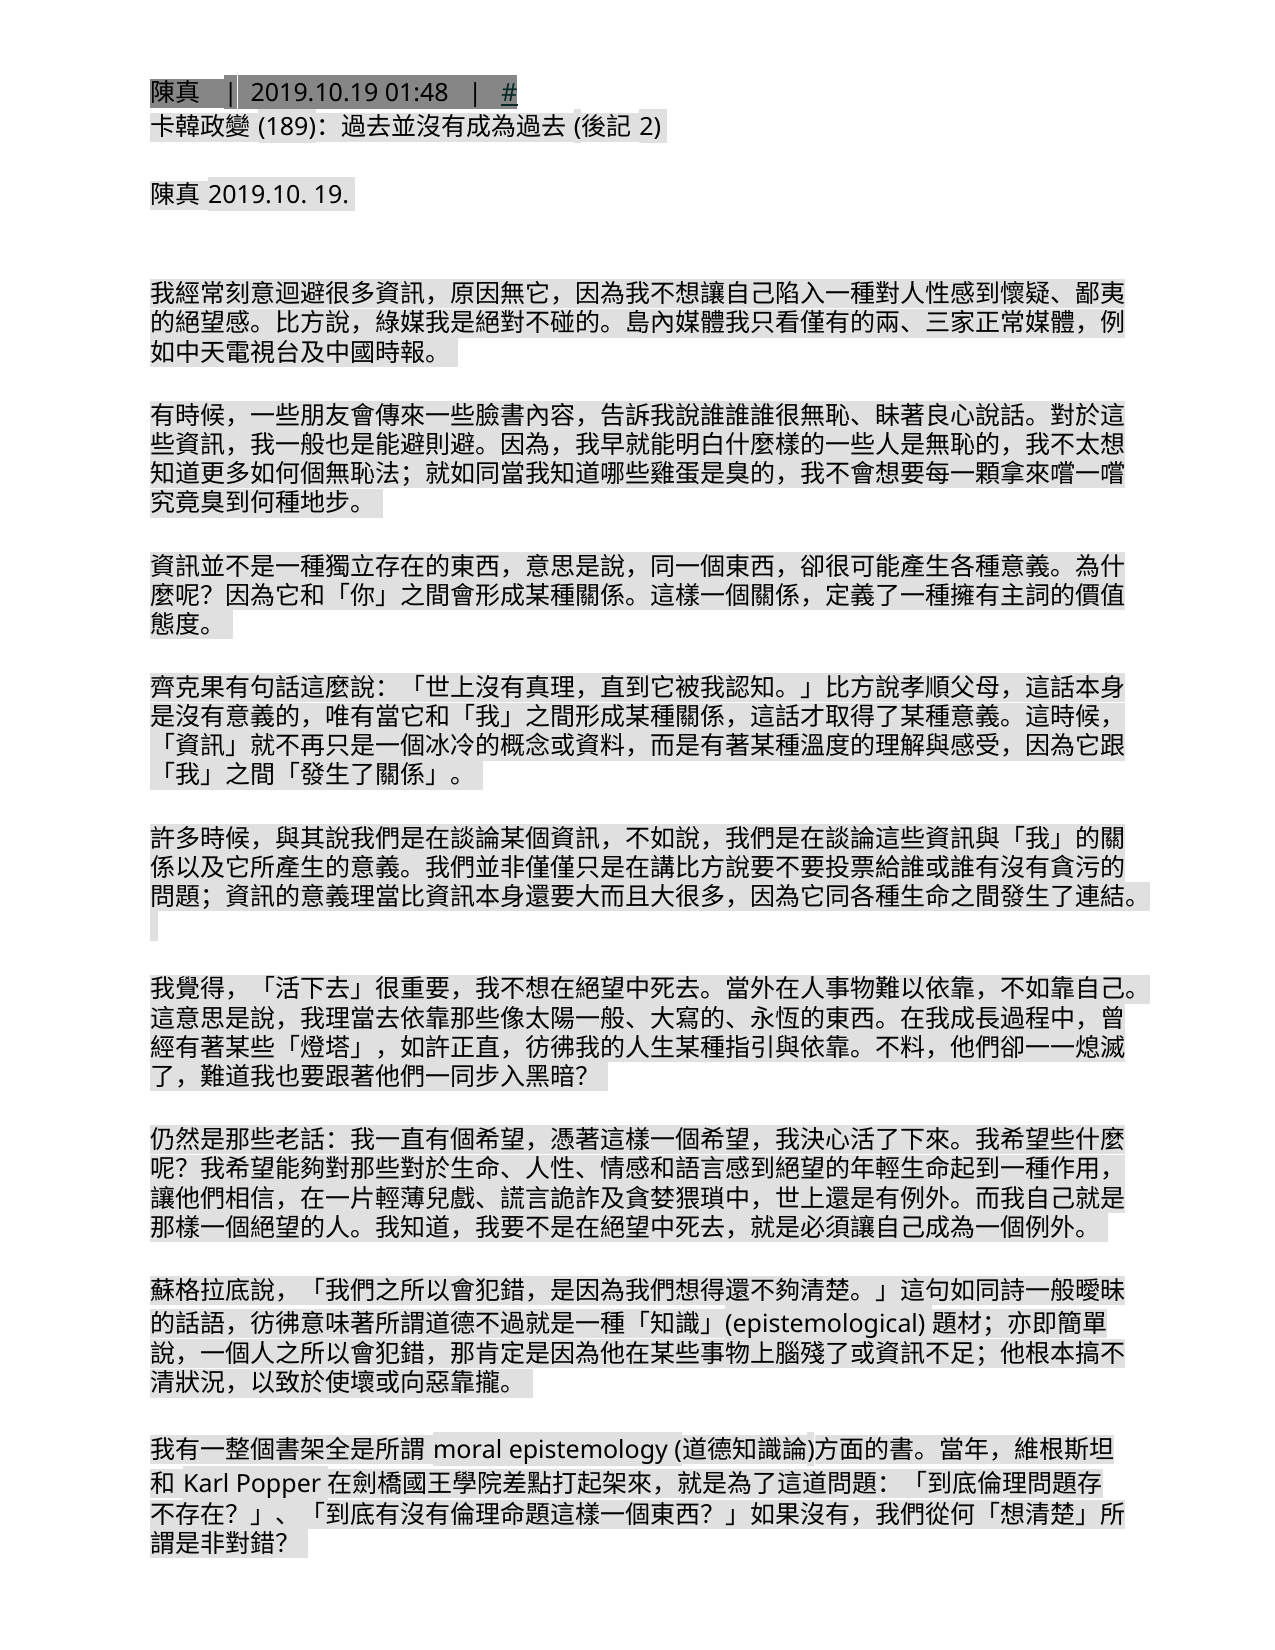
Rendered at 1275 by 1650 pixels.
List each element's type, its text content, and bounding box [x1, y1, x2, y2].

text 陳真 | 2019.10.19 01:48 | # [150, 75, 1125, 109]
text 卡韓政變 (189)：過去並沒有成為過去 (後記 2) 陳真 2019.10. 19. 我經常刻意迴避很多資訊，原因無它，因為我不想讓自己陷入一種對人性感到懷疑、鄙夷的絕望感。比方說，綠媒我是絕對不碰的。島內媒體我只看僅有的兩、三家正常媒體，例如中天電視台及中國時報。 有時候，一些朋友會傳來一些臉書內容，告訴我說誰誰誰很無恥、眛著良心說話。對於這些資訊，我一般也是能避則避。因為，我早就能明白什麼樣的一些人是無恥的，我不太想知道更多如何個無恥法；就如同當我知道哪些雞蛋是臭的，我不會想要每一顆拿來嚐一嚐究竟臭到何種地步。 資訊並不是一種獨立存在的東西，意思是說，同一個東西，卻很可能產生各種意義。為什麼呢？因為它和「你」之間會形成某種關係。這樣一個關係，定義了一種擁有主詞的價值態度。 齊克果有句話這麼說：「世上沒有真理，直到它被我認知。」比方說孝順父母，這話本身是沒有意義的，唯有當它和「我」之間形成某種關係，這話才取得了某種意義。這時候，「資訊」就不再只是一個冰冷的概念或資料，而是有著某種溫度的理解與感受，因為它跟「我」之間「發生了關係」。 許多時候，與其說我們是在談論某個資訊，不如說，我們是在談論這些資訊與「我」的關係以及它所產生的意義。我們並非僅僅只是在講比方說要不要投票給誰或誰有沒有貪污的問題；資訊的意義理當比資訊本身還要大而且大很多，因為它同各種生命之間發生了連結。 我覺得，「活下去」很重要，我不想在絕望中死去。當外在人事物難以依靠，不如靠自己。這意思是說，我理當去依靠那些像太陽一般、大寫的、永恆的東西。在我成長過程中，曾經有著某些「燈塔」，如許正直，彷彿我的人生某種指引與依靠。不料，他們卻一一熄滅了，難道我也要跟著他們一同步入黑暗？ 仍然是那些老話：我一直有個希望，憑著這樣一個希望，我決心活了下來。我希望些什麼呢？我希望能夠對那些對於生命、人性、情感和語言感到絕望的年輕生命起到一種作用，讓他們相信，在一片輕薄兒戲、謊言詭詐及貪婪猥瑣中，世上還是有例外。而我自己就是那樣一個絕望的人。我知道，我要不是在絕望中死去，就是必須讓自己成為一個例外。 蘇格拉底說，「我們之所以會犯錯，是因為我們想得還不夠清楚。」這句如同詩一般曖昧的話語，彷彿意味著所謂道德不過就是一種「知識」(epistemological) 題材；亦即簡單說，一個人之所以會犯錯，那肯定是因為他在某些事物上腦殘了或資訊不足；他根本搞不清狀況，以致於使壞或向惡靠攏。 我有一整個書架全是所謂 moral epistemology (道德知識論)方面的書。當年，維根斯坦和 Karl Popper 在劍橋國王學院差點打起架來，就是為了這道問題：「到底倫理問題存不存在？」、「到底有沒有倫理命題這樣一個東西？」如果沒有，我們從何「想清楚」所謂是非對錯？ 十二年前回台後，曾有四、五年的時間，我在一些醫院和學校演講，往往圍繞moral epistemology 這個主題。2012年父親過世後，我決定從此走下講台，彷彿某種世界的瓦解，彷彿有些心裏最深處的東西理當同我父母一同埋葬。 moral epistemology 這主題，說難不難，但哲學門外漢估計是不太可能看得懂，就如同維根斯坦的哲學之中，數學哲學是最重要的核心。但這東西一般人來讀，大概就跟閱讀天書一樣不知所云；而moral epistemology 恰恰就是連結到維根斯坦的數學哲學上。許多時候，我真不知道我面對的思想難題究竟是人生還是數學？ 要弄懂這些東西，十年寒窗跑不掉。但是，道理儘管抽象，可當它成為一種現實問題時，其實不過就只是在講一加一等於二那樣簡單的一個東西。經濟學也許很難，但買菜、找錢、討價還價卻不難。邏輯也很難，但是講話、思考 make sense 卻不難。 閒言表過，回到通俗面。蘇格拉底那句話：「我們之所以會犯錯，是因為我們想得還不夠清楚。」我自然是不認同的。腦殘或無知也許是道德的一個根源，但即便「知道」是非又如何？套句阿扁的話，林北就是要使壞，要不然你是要怎樣？ 我相信很多年輕一代之所以為虎作倀，並非因為壞，而是因為笨。笨如果太難聽，那就說無知吧。也就是說，他們並非故意使壞，而是被蒙蔽，被洗腦，把腦子給洗壞了。不過，另外還有一些人卻非無知，而是純粹無恥。 如本文一開頭所說，我基本上並不是很清楚島內的各種時事之細節，因為我有潔癖，不喜歡骯髒污穢，特別不喜歡去意識到人性陰暗的那一面。因此，很多當下現實中的人事物，我其實是不太清楚的。 在前一篇文章中 (卡韓編號188)，我提到說我前天去外面吃早餐時，看到自由時報大篇幅報導什麼台大學生會及一些綠油油的學者專家「指控」台大怎麼可以「不顧國家安危」、「不顧學生的人身安全」，竟然和大陸的大學進行交流；「指控」說那些學術與文化交流常有「兩岸一家親」或「共創中華民族繁榮」的言論，將會污染台灣學生的思想與心靈，因此務必「堅決反抗中共的思想侵略」，必須「積極揭露校園裏的中共協力者或代理人，揭發其假學術真統戰的真面目」，並且應該「積極立法」，嚴懲所謂「中共在台代理人」，甚至「絕不允許有人為中共講話」，以「捍衛民主自由」。 黨外十年，我聽過一模一樣的話不下一萬次。這些蔣家年代復古的蠢話，十分腦殘可笑，低能到難以想像。但我昨天去吃早餐，又看到自由時報，居然以頭版頭條大幅報導說台灣各大學已經組成什麼「青年抵抗校園統戰聯盟」，其腦殘訴求大約如上所述。 我要說的是，年輕人也許無知，但這些蔣家復古運動的背後那些「學者專家」或所謂「社運團體」，卻非無知，而是無恥。相關名單請見文末。對於這些綠油油的「學者專家」之向來言行不一，我沒什麼好說的；我不相信有人會真的蠢到居然不知道自己每天言行不一。其中最無恥齷齪的就是所謂台灣人權促進會。 33年前 (大約1986年或更早)，我加入台權會，上個世紀末退出。我手上目前還保留著當年最早期的台權會成員通訊錄。每個會員都得放上一張大頭照，載明個人資料與連絡方式及電話等等。因為跟我一樣姓陳，阿扁的照片就排在我旁邊。三十幾年前的台權會比較嚴謹，一開始很強調人權之普世價值與政治中立，企圖避免政治偏頗。因此，政治人物除非在人權方面有所表現，否則並不是你想加入就能加入。阿扁當時是所謂「人權律師」，因此也能加入。那時候的阿扁並無人氣可言，開會或拍照經常晾在一旁，往往一語不發。我那時仍是扁粉，常主動找他講話。 從1986年加入到後來退出，十幾年之間，我其實曾經三進三出台權會。退出又加入，往往是因為「大老們」的請託，邀請我再度加入，甚至都還幫我繳會費。而我之所以一直退出，原因無它，就是因為台權會成立後，很快就失去了人權最基本的核心價值，亦即普世性、中立與獨立性。 簡單說，既然人權是一種價值，那它理當屬於所有人，所有顏色，所有黨派，所有族群，所有宗教，所有種族，所有性別，乃至所有好人與壞人。人權的世界就跟醫療一樣，沒有敵我、好壞或高低之分。一個人不會因為他有錢有勢或屬於某種高貴的政黨顏色，就因此而享有更優先更高貴的人權待遇。 另一方面，人權本身就是目的，獨立存在，而不是任何其它目的的手段，更不是打擊敵人的政治工具。 我第一次退出台權會，大約是在1988年或更早我忘了。記得當時台權會總會正在選舉執委與會長。我沒想到，這樣一些職位，居然也有新潮流與美麗島派系之爭。選舉前夕，開始換票，耳語不斷，甚至抹黑、談條件。我真的很訝異。難道人權工作也要拿來當成一種個人的政治資源與身份頭銜？ 那時好像是陳菊當會長或快要當會長，我不是很確定。只記得，有一天，陳菊請我去她家吃飯；記得那是一個月租幾千元的小公寓，附近有個菜市場。吃飯時，我特別提起這些問題，我問說，為什麼台權會只關心所謂政治犯？而且似乎偏向比較有知名度的政治犯？那些不具有政治光環的一般受刑人，在獄中或偵訊階段往往被刑求、毆打與虐待，這些人不是更弱勢、更應受到關注嗎？陳菊怎麼回答我忘了，只記得不久之後我就退出了台權會。 幾年後，我又「被」加入。可是，進入九零年代的台權會更加荒腔走板了，簡直就是把人權當成一種攻擊國民黨的政治工具。於是我又再度聲明退出。1996或1997年我忘了，黃文雄當會長，我又第三度「被」加入，學姊也一同「被」加入。所謂「被」，是說我們並沒有繳會費。我原本以為，黃文雄主持的台權會應當會好一些，但事實卻非如此。 從差不多1998年起，我的潔癖讓我非常不想再聽到有關台權會的任何消息；另一方面，我也不想面對某種對於人的失望。簡單說，想不到，概念原來就只是一種概念，一種好像隨時可以穿上、隨時脫下的身外物；可以做做樣子，可以隨口說說，誰要是對它認真，誰就得心碎；什麼左派啦、草根啦、非武力啦，世界和平啦，弱勢者啦，這個那個啦，全是鬼扯蛋。 而且，凡事都能瞎掰，凡事都是兩套標準；「我黨」所做的一切醜惡行徑全是對的。至於「他黨」明明一點問題也沒有，照樣也能透過修辭，把它無限誇大渲染瞎掰扭曲成天大的罪惡；正所謂「人權，人權，一切罪惡假汝之名以行」。台權會之所謂人權工作，說穿了，始終就只是兩樣東西才是它的真正本質，一是仇中反華反國民黨，二是做為個人權位的晉身階 (我有許多證據可以赤裸裸地證明這一點，但是顧念人之脆弱及昔日友情，姑且不說)。 阿扁當上總統後，我就算刻意不想知道那些一再讓我感到灰心與失望乃至絕望的島內人事物，也變得越來越難。因為，台灣就這麼小的一個島，很多事你就算摀上耳朵，或多或少也會有所聽聞。那時候的台權會，基本上已經徹底成為隸屬綠營的一種「掛人權羊頭賣政治狗肉」的骯髒組織。真的很不要臉！一個人權團體居然所作所為卻是違反人權，專搞政治鬥爭的齷齪行徑。這回的什麼「青年抵抗校園統戰聯盟」，主要發起團體之一就是台權會。 我之前不知道，昨天才知道，原來我在卡韓編號174的文章中所批評的那位沈伯洋先生，居然是台權會的現任副會長，同時也是「中共代理人法案」的主要推手。我的天啊！真是有夠荒唐。這個骯髒組織竟然墮落到這樣一種地步，存心就是做為人渣黨的政治打手！仇中反華，才是它的基本宗旨。三十幾年來，我之所以進三出台權會，就是因為它不斷向政治靠攏，並以東廠自居，以身為政治打手為榮，把人權當成一種政治鬥爭工具及個人權位的晉身階。如今的台權會，可說是臭不可聞。 與其說我懷著憤怒，不如說我是以一種充滿絕望的心在寫東西；那麼多年的歲月，那麼多的折磨，那麼大的各種代價，一切努力與痛苦，到頭來每一件事、每一項努力卻是這樣一種結局。時光河流如此漫長，而人的一生卻不過數十寒暑；我們的生命和一切努力，到頭來似乎就像灑落汪洋的一滴淚水那般微不足道。 這類個人文青囈語，旁人也許聽了噁心彆扭，但它其實並非題外話，反倒是一切問題的核心；畢竟我們不是在作文比賽，我們不是在討論一種僅僅只需要「想清楚」就能完成的東西；光「知道」沒有用，你還得「做到」 ，還得「在乎」才行。 =============== 【青年抵抗校園統戰聯盟｜拒絕統戰交流團，共抵抗中國因素】 共同發起：國立臺灣大學學生會、國立臺灣大學研究生協會 學生組織、公民團體串連： 台灣師範大學學生會、東吳大學學生會、輔仁大學學生會、東華大學學生會、輔仁大學黑水溝、台灣大學台語文社、台灣大學濁水溪社、全國中學學生權益研究會、交通大學人文社會學系系學會、台灣大學地理系學會、中正大學公共事務研習社、政大野火戰線、台灣學論議題論壇、桃園市高中職學生聯合會 台灣人權促進會、人本教育基金會、民間司法改革基金會、台灣教授協會、台灣北社、台灣親子共學教育促進會、陳文成博士紀念基金會、賴和文教基金會、李江卻台語文教基金會、台灣永社、台灣共生青年協會、建國電影院、台灣國辦公室（持續增加中） 學者連署： 沈伯洋（臺北大學犯罪學研究所助理教授） 吳叡人（中央研究院台灣史研究所副研究員） 鄭瑋寧（中央研究院民族學研究所副研究員） 蕭新煌（中央研究院社會學研究所退休研究員） 林宗弘（中央研究院社會學研究所研究員） 曾凡慈（中央研究院社會學研究所助研究員） 蕭阿勤（中央研究院社會學研究所研究員） 吳介民（中央研究院社會學研究所研究員） 張谷銘（中央研究院歷史語言研究所副研究員） 鄭雅如（中央研究院歷史語言研究所副研究員） 祝平一（中央研究院歷史語言研究所研究員） 蘇彥圖（中央研究院法律學研究所副研究員） 洪子偉（中央研究院歐美研究所副研究員） 周婉窈（臺灣大學歷史學系教授） 許雅惠（臺灣大學歷史學系副教授） 陳東升（臺灣大學社會學系教授） 何明修（臺灣大學社會學系教授） 林鶴玲（臺灣大學社會學系教授） 簡妤儒（臺灣大學社會學系副教授） 劉華真（臺灣大學社會學系副教授） 范雲（臺灣大學社會學系副教授） 吳嘉苓（臺灣大學社會學系教授） 陳炳煇（臺灣大學機械工程學系教授） 吳瑞北（臺灣大學電機工程學系教授） 徐學庸（臺灣大學哲學系教授） 江文瑜（臺灣大學語言學研究所教授） 楊信男（臺灣大學物理學系名譽教授） 王秋森（臺灣大學公共衛生學系名譽教授） 梁偉立（臺灣大學森林環境暨資源學系系副教授） 張清溪（臺灣大學經濟學系退休教授） 陳榮銳（臺灣大學分子與細胞生物學研究所退休教授） 連韻文（臺灣大學心理學系副教授） 林耀盛（臺灣大學心理學系教授） 張之威（臺灣大學凝態中心副研究員） 周馥儀（臺灣大學歷史學系博士） 陳芳明（政治大學臺灣文學研究所教授） 李衣雲（政治大學臺灣史研究所副教授） 金仕起（政治大學歷史學系副教授） 黃兆年（政治大學國家發展研究所助理教授） 黃涵榆（臺灣師範大學英語學系教授） 陳玉箴（臺灣師範大學台灣語文學系副教授） 劉定綱（臺灣師範大學台灣語文學系兼任助理教授） 許佩賢（臺灣師範大學台灣史研究所教授） 陳延輝（臺灣師範大學政治學研究所退休教授） 施志汶（臺灣師範大學歷史學系退休副教授） 吳慎慎（臺北藝術大學藝術與人文教育研究所名譽教授） 張炳陽（臺北教育大學語文與創作學系教授） 李易展（陽明大學生物醫學影像暨放射科學系教授） 高惠春（淡江大學化學工程與材料工程學系退休教授） 李中傑（真理大學通識教育中心助理教授） 陳俐甫（真理大學人文與資訊學系助理教授） 劉相君（康寧大學健康數位科技學系講師） 徐偉群（中原大學財經法律學系副教授） 莊雅仲（交通大學人文社會學系教授） 林秀幸（交通大學人文社會學系副教授） 金立群（交通大學音樂研究所副教授） 洪慧念（交通大學統計學研究所教授） 林明璋（交通大學應用化學系教授） 呂忠津（清華大學電機工程學系教授） 莊克士（清華大學生醫工程與環境科學系退休教授） 林文蘭（清華大學社會學研究所副教授） 黃居正（清華大學科技法律研究所教授） 楊允言（台中教育大學台灣語文學系副教授） 董建宏（中興大學景觀學程副教授） 許博行（中興大學森林學系退休教授） 簡端良（雲林科技大學通識中心助理教授） 李武鉦（虎尾科技大學機械設計工程系教授） 廖儒修（中正大學化學暨生物化學系教授） 王奕婷（成功大學政治學系助理教授） 周以正（中華醫事科技大學醫學檢驗生物技術系助理教授） 許舜欽（長榮大學資訊管理學系榮譽教授） 萬毓澤（中山大學社會學系教授） 邱花妹（中山大學社會學系副教授） 翁銘章（高雄大學應用經濟學系副教授） 陳志賢（義守大學資訊管理學系副教授） 林鐵雄（義守大學土木與生態工程學系副教授） 楊德源（高雄科技大學金融系教授） 唐國銘（樹德科技大學資訊管理學系副教授） 吳淑芳（輔英科技大學護理學系講師） 陳進金（東華大學歷史學系副教授） 沈乃慧（東華大學英美語文學系副教授） 林達榮（東華大學國際企業學系教授） 鄭祖邦（佛光大學社會學暨社會工作學系副教授） （持續增加中） [150, 109, 1125, 1558]
